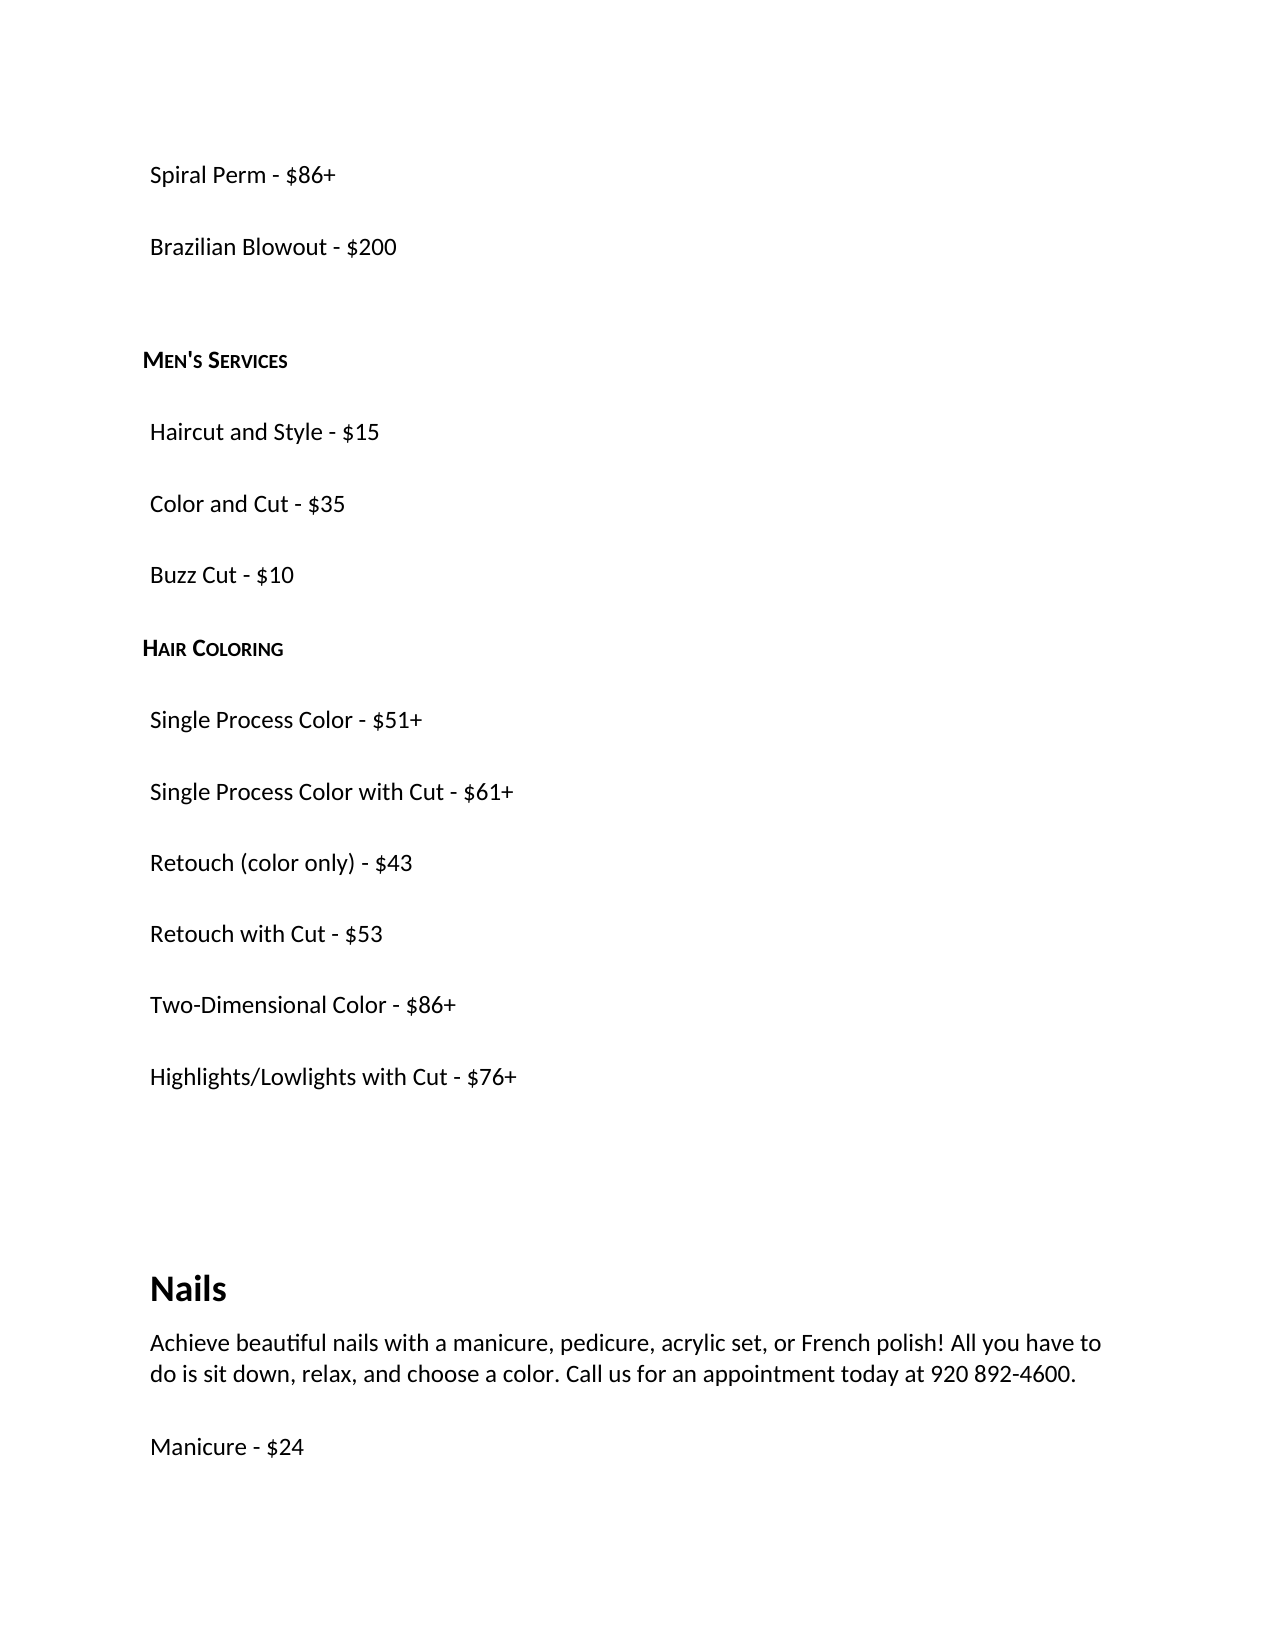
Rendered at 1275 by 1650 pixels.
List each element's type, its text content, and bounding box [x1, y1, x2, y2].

text Retouch with Cut - $53 [150, 909, 1125, 949]
text Single Process Color - $51+ [150, 695, 1125, 735]
text Manicure - $24 [150, 1422, 1125, 1462]
text Spiral Perm - $86+ [150, 150, 1125, 190]
text Haircut and Style - $15 [150, 407, 1125, 447]
subtitle Men's Services [142, 340, 1125, 375]
text Brazilian Blowout - $200 [150, 221, 1125, 301]
text Single Process Color with Cut - $61+ [150, 766, 1125, 806]
text Buzz Cut - $10 [150, 549, 1125, 589]
text Achieve beautiful nails with a manicure, pedicure, acrylic set, or French polish! All you have to do is sit down, relax, and choose a color. Call us for an appointment today at 920 892-4600. [150, 1327, 1125, 1388]
text Nails [150, 1265, 1125, 1311]
text Color and Cut - $35 [150, 478, 1125, 518]
text Retouch (color only) - $43 [150, 838, 1125, 878]
text Two-Dimensional Color - $86+ [150, 980, 1125, 1020]
subtitle Hair Coloring [142, 628, 1125, 663]
text Highlights/Lowlights with Cut - $76+ [150, 1051, 1125, 1091]
